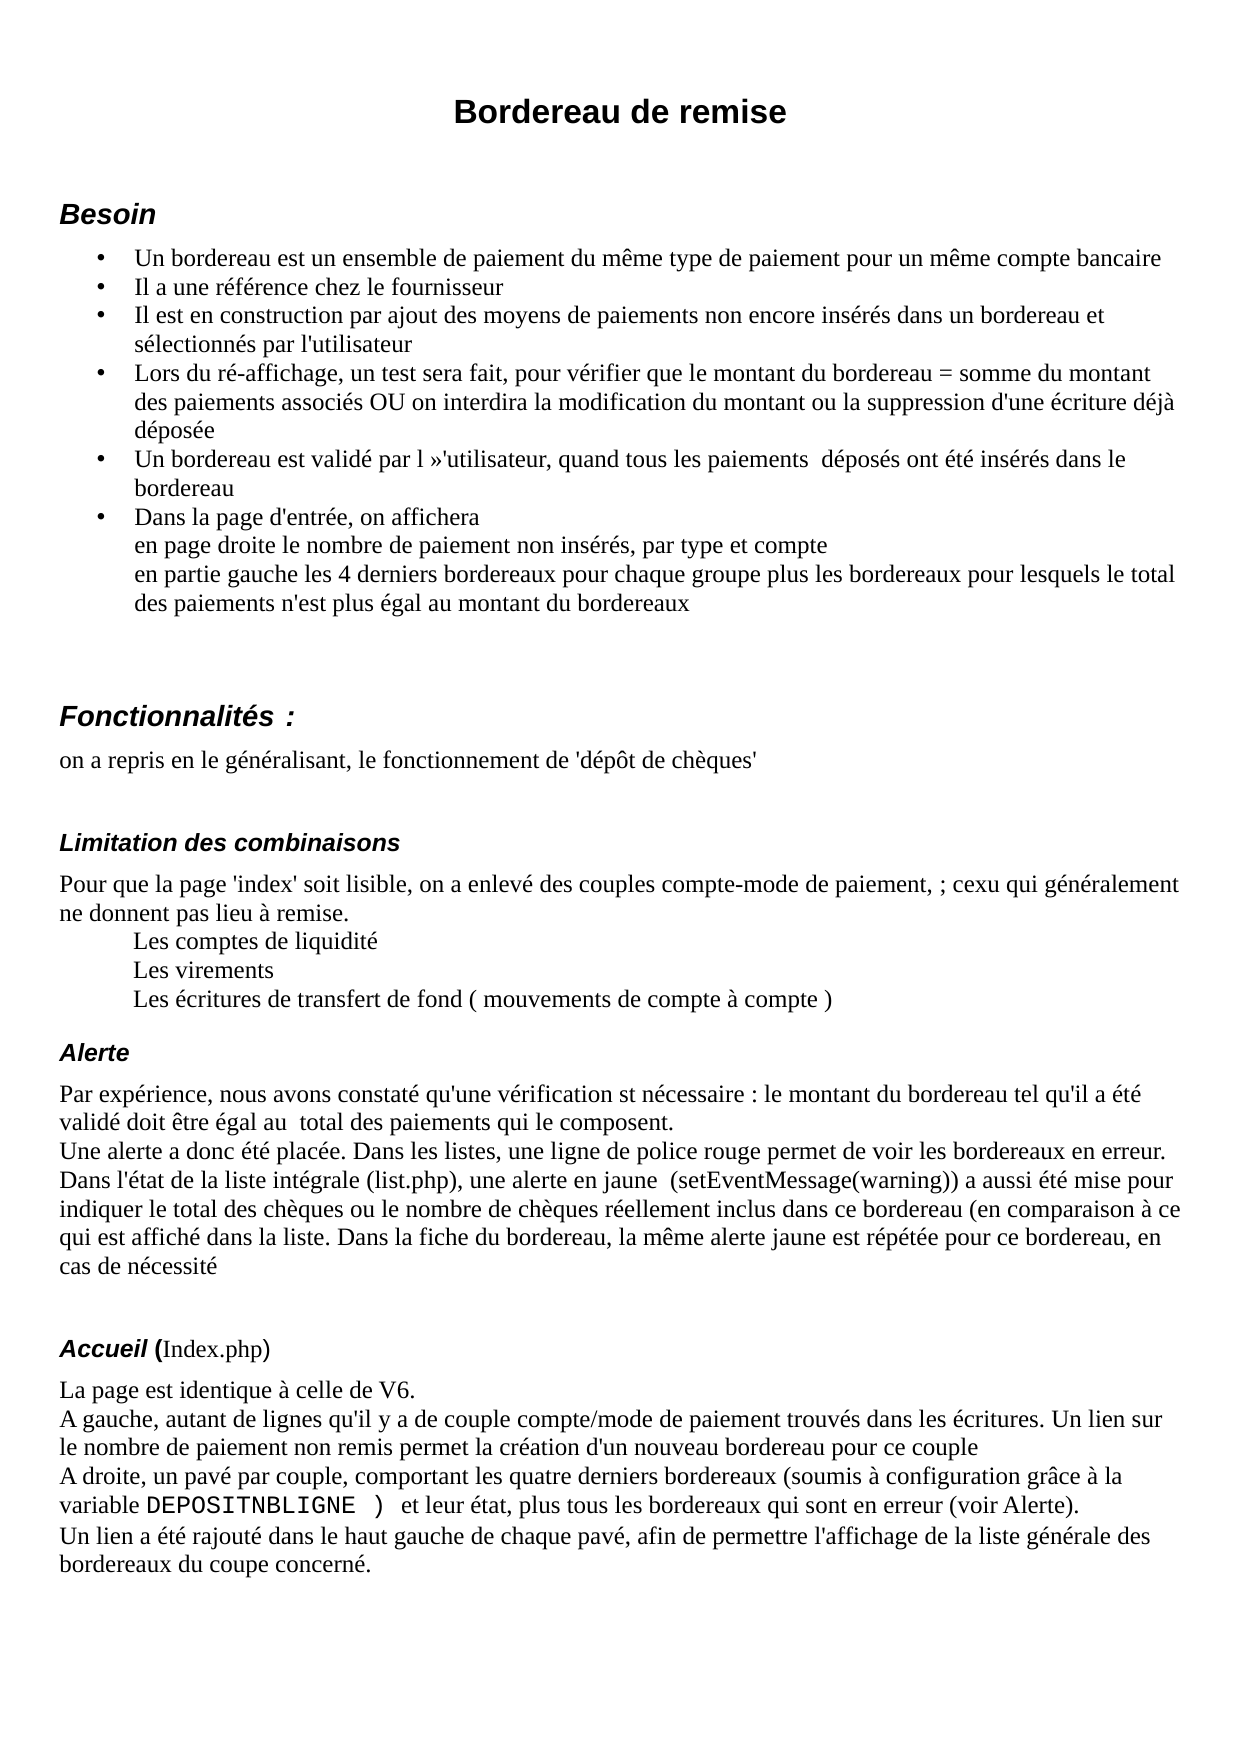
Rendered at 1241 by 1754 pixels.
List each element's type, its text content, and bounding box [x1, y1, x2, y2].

text A gauche, autant de lignes qu'il y a de couple compte/mode de paiement trouvés dans les écritures. Un lien sur le nombre de paiement non remis permet la création d'un nouveau bordereau pour ce couple [59, 1404, 1181, 1461]
subtitle Limitation des combinaisons [59, 828, 1181, 856]
text Les virements [59, 955, 1181, 984]
text Une alerte a donc été placée. Dans les listes, une ligne de police rouge permet de voir les bordereaux en erreur. Dans l'état de la liste intégrale (list.php), une alerte en jaune (setEventMessage(warning)) a aussi été mise pour indiquer le total des chèques ou le nombre de chèques réellement inclus dans ce bordereau (en comparaison à ce qui est affiché dans la liste. Dans la fiche du bordereau, la même alerte jaune est répétée pour ce bordereau, en cas de nécessité [59, 1136, 1181, 1280]
list Un bordereau est validé par l »'utilisateur, quand tous les paiements déposés ont été insérés dans le bordereau [97, 444, 1181, 502]
text Un lien a été rajouté dans le haut gauche de chaque pavé, afin de permettre l'affichage de la liste générale des bordereaux du coupe concerné. [59, 1521, 1181, 1578]
text on a repris en le généralisant, le fonctionnement de 'dépôt de chèques' [59, 745, 1181, 774]
list Il est en construction par ajout des moyens de paiements non encore insérés dans un bordereau et sélectionnés par l'utilisateur [97, 301, 1181, 358]
subtitle Bordereau de remise [59, 92, 1181, 131]
text Les comptes de liquidité [59, 926, 1181, 955]
list Il a une référence chez le fournisseur [97, 272, 1181, 301]
subtitle Alerte [59, 1038, 1181, 1066]
subtitle Fonctionnalités : [59, 699, 1181, 733]
text Les écritures de transfert de fond ( mouvements de compte à compte ) [59, 984, 1181, 1013]
list Un bordereau est un ensemble de paiement du même type de paiement pour un même compte bancaire [97, 243, 1181, 272]
subtitle Besoin [59, 197, 1181, 231]
text La page est identique à celle de V6. [59, 1375, 1181, 1404]
list Lors du ré-affichage, un test sera fait, pour vérifier que le montant du bordereau = somme du montant des paiements associés OU on interdira la modification du montant ou la suppression d'une écriture déjà déposée [97, 358, 1181, 444]
text Par expérience, nous avons constaté qu'une vérification st nécessaire : le montant du bordereau tel qu'il a été validé doit être égal au total des paiements qui le composent. [59, 1079, 1181, 1136]
text Pour que la page 'index' soit lisible, on a enlevé des couples compte-mode de paiement, ; cexu qui généralement ne donnent pas lieu à remise. [59, 869, 1181, 926]
text A droite, un pavé par couple, comportant les quatre derniers bordereaux (soumis à configuration grâce à la variable DEPOSITNBLIGNE ) et leur état, plus tous les bordereaux qui sont en erreur (voir Alerte). [59, 1461, 1181, 1521]
subtitle Accueil (Index.php) [59, 1334, 1181, 1362]
list Dans la page d'entrée, on affichera en page droite le nombre de paiement non insérés, par type et compte en partie gauche les 4 derniers bordereaux pour chaque groupe plus les bordereaux pour lesquels le total des paiements n'est plus égal au montant du bordereaux [97, 502, 1181, 617]
